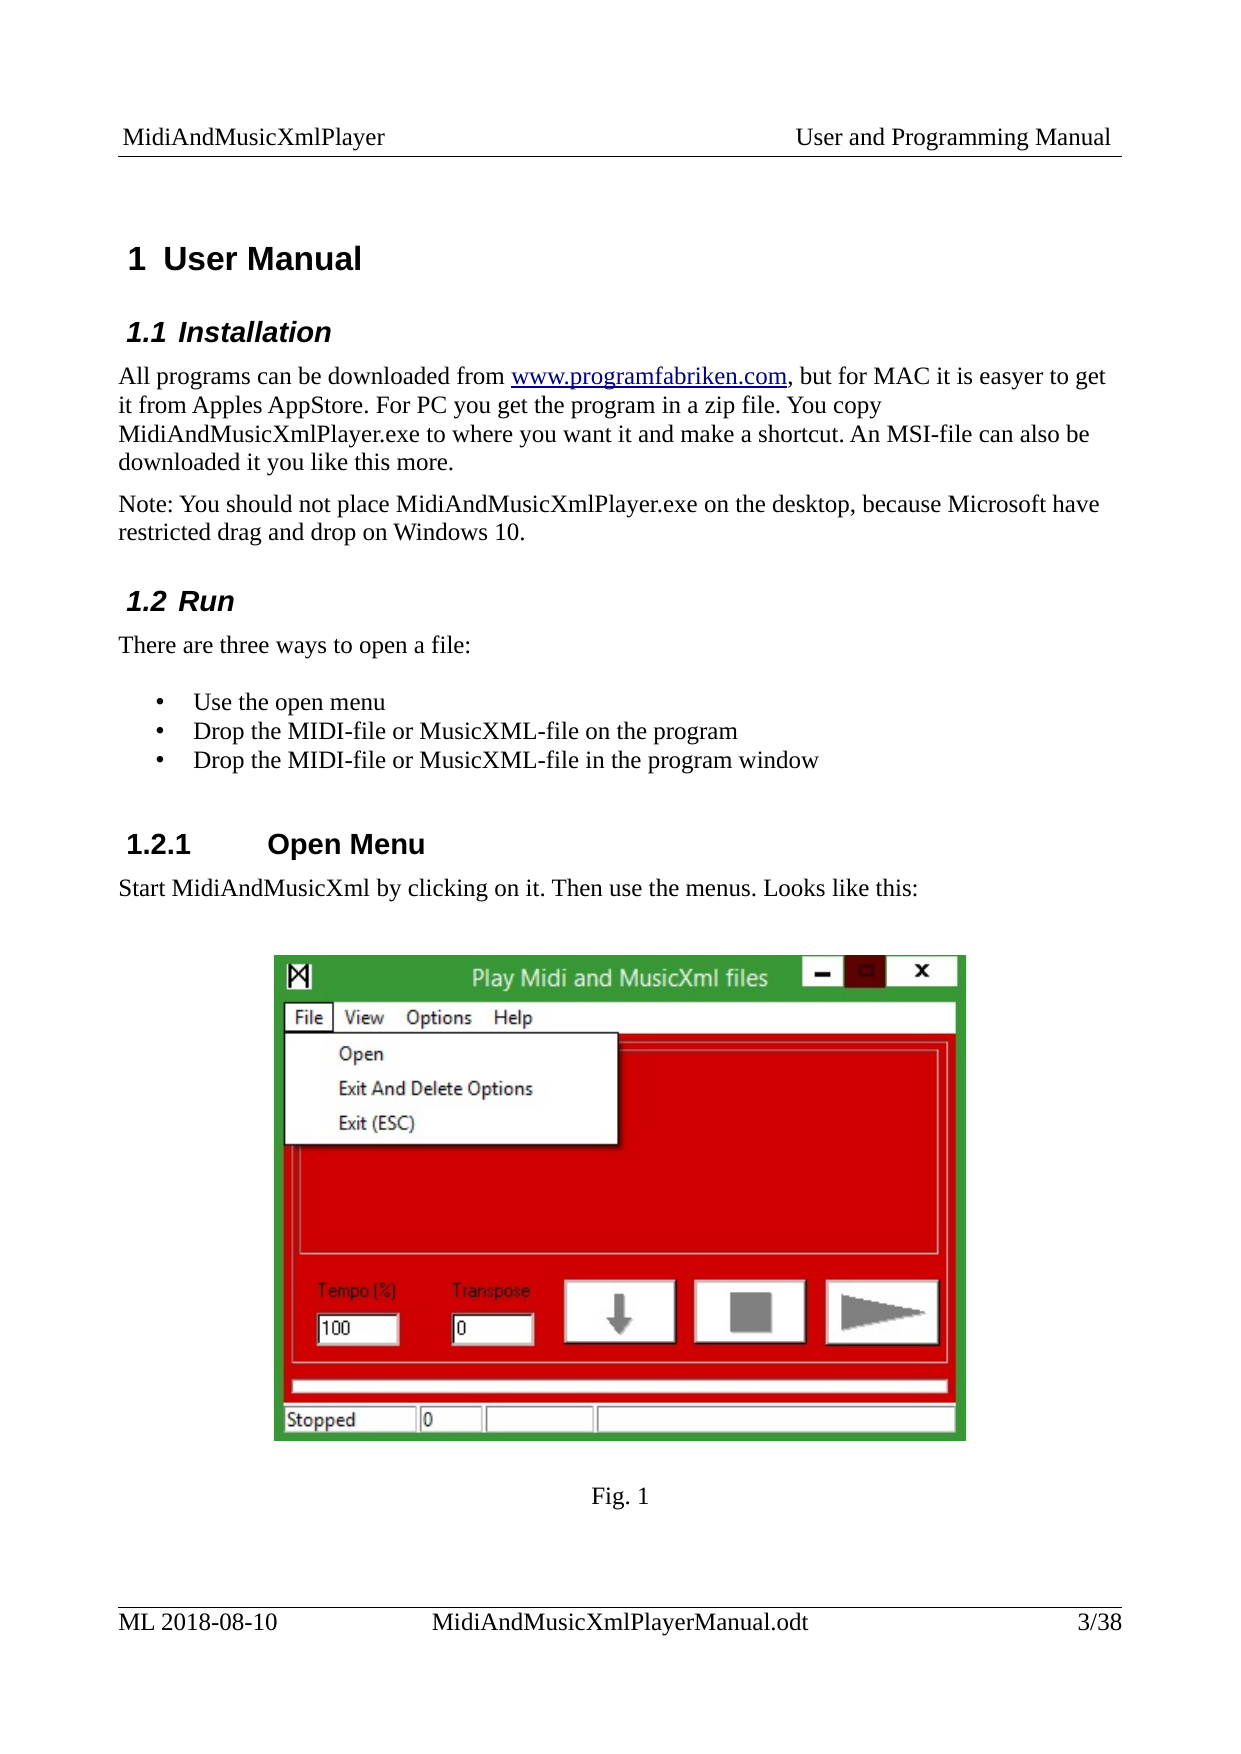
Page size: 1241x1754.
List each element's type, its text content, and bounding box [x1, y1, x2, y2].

list Use the open menu [156, 687, 1122, 716]
text Note: You should not place MidiAndMusicXmlPlayer.exe on the desktop, because Microsoft have restricted drag and drop on Windows 10. [118, 489, 1122, 546]
list Drop the MIDI-file or MusicXML-file in the program window [156, 745, 1122, 773]
list Drop the MIDI-file or MusicXML-file on the program [156, 716, 1122, 745]
text Start MidiAndMusicXml by clicking on it. Then use the menus. Looks like this: [118, 873, 1122, 902]
text There are three ways to open a file: [118, 630, 1122, 658]
subtitle Installation [118, 315, 1122, 349]
text Fig. 1 [118, 1481, 1122, 1510]
text All programs can be downloaded from www.programfabriken.com, but for MAC it is easyer to get it from Apples AppStore. For PC you get the program in a zip file. You copy MidiAndMusicXmlPlayer.exe to where you want it and make a shortcut. An MSI-file can also be downloaded it you like this more. [118, 361, 1122, 476]
subtitle Run [118, 584, 1122, 617]
subtitle Open Menu [118, 827, 1122, 861]
subtitle User Manual [118, 239, 1122, 278]
